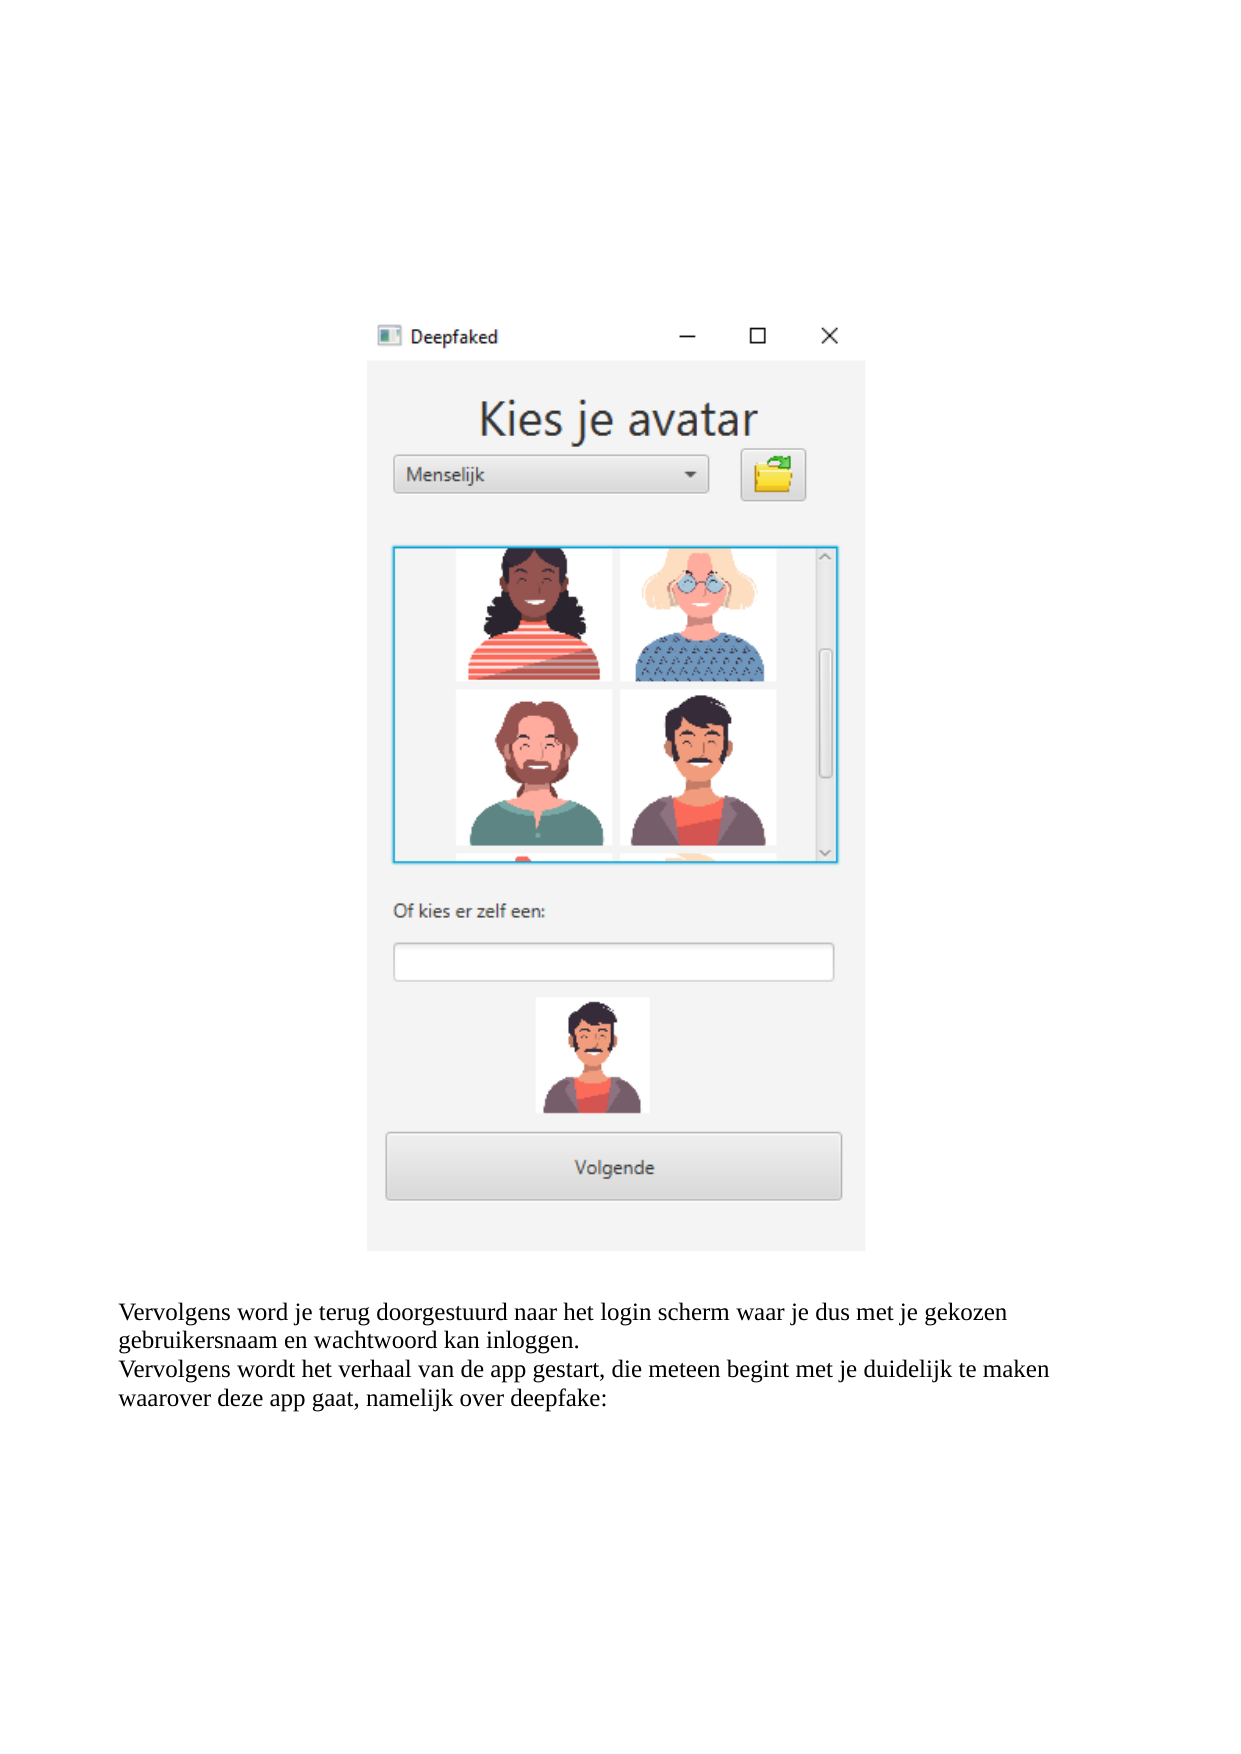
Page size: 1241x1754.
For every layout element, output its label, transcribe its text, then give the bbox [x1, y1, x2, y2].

text Vervolgens word je terug doorgestuurd naar het login scherm waar je dus met je gekozen gebruikersnaam en wachtwoord kan inloggen. [118, 1297, 1122, 1354]
text Vervolgens wordt het verhaal van de app gestart, die meteen begint met je duidelijk te maken waarover deze app gaat, namelijk over deepfake: [118, 1354, 1122, 1412]
picture [367, 314, 866, 1251]
